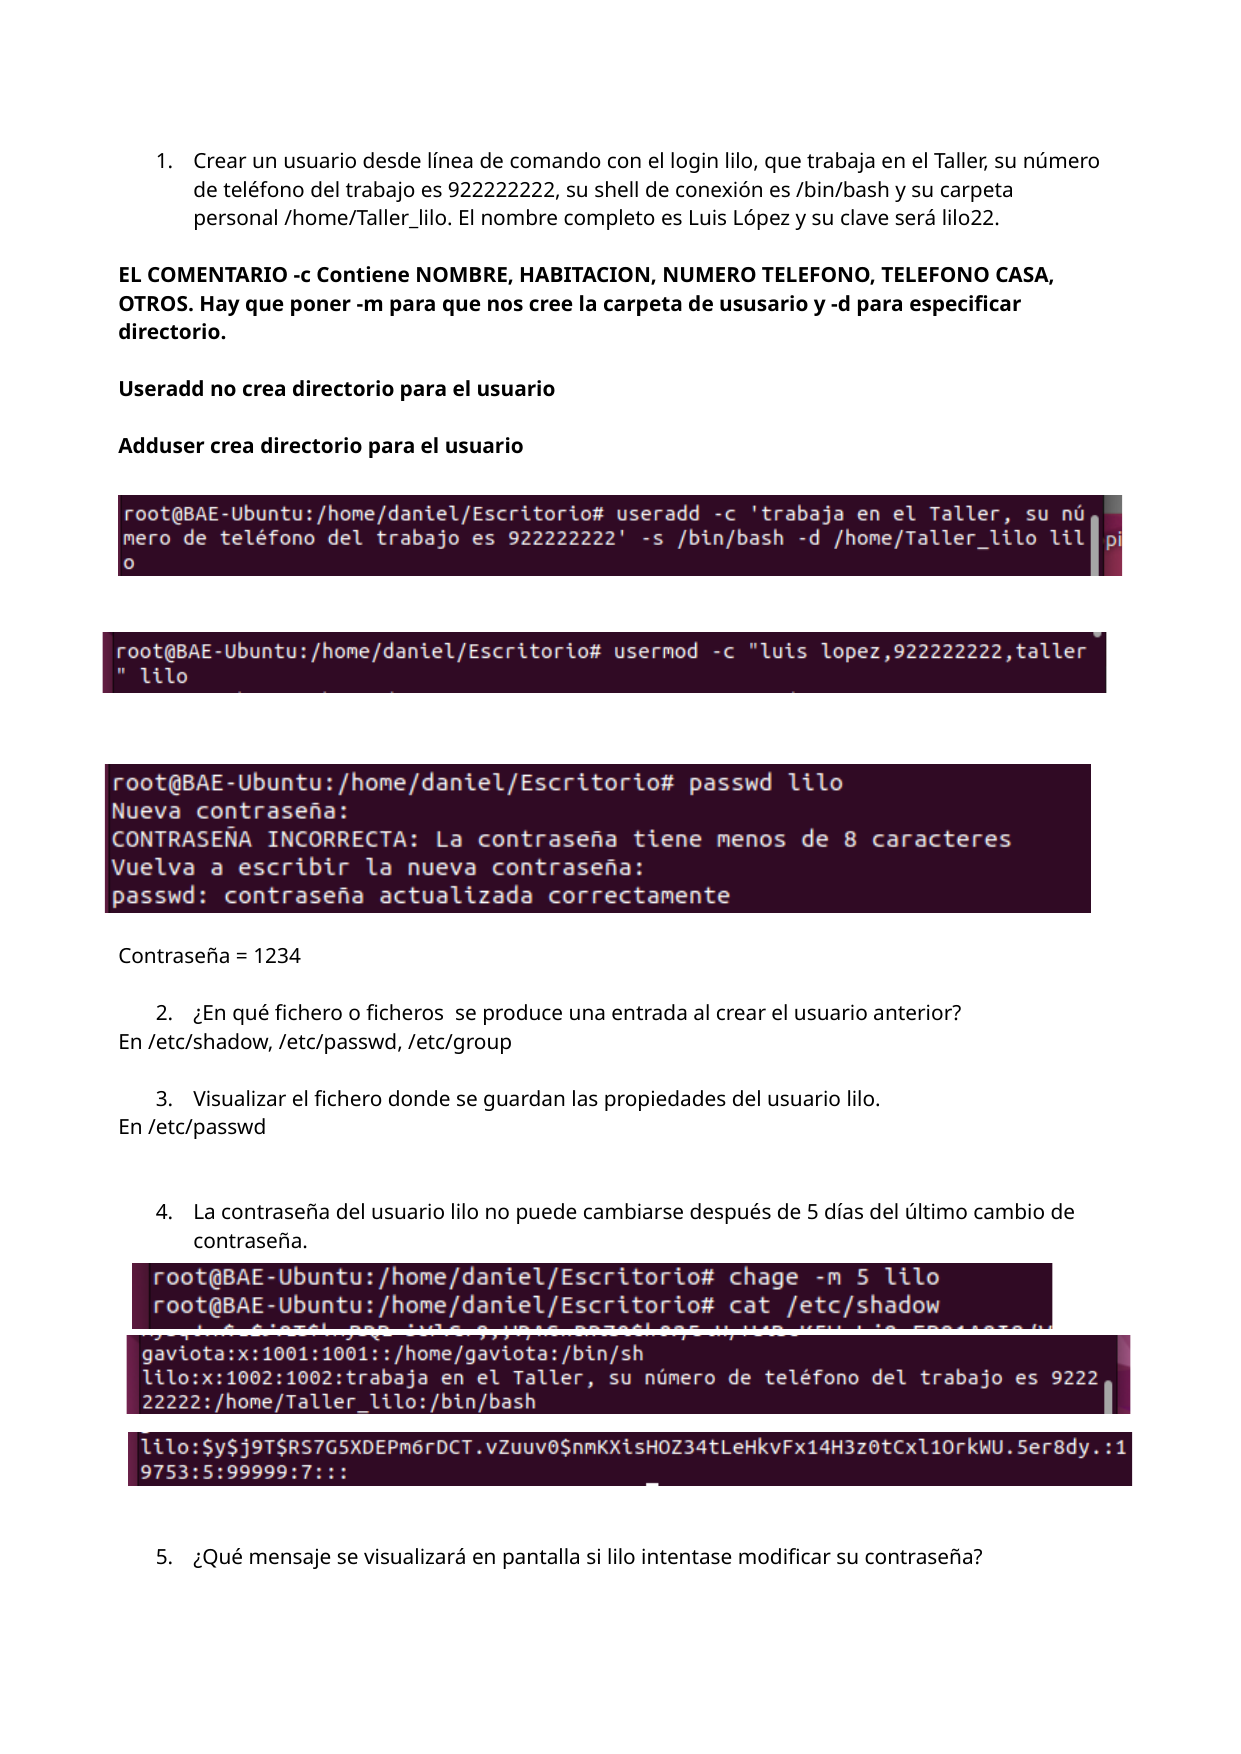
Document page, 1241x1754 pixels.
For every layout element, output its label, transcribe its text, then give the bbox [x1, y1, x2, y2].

text En /etc/shadow, /etc/passwd, /etc/group [118, 1027, 1122, 1055]
text EL COMENTARIO -c Contiene NOMBRE, HABITACION, NUMERO TELEFONO, TELEFONO CASA, OTROS. Hay que poner -m para que nos cree la carpeta de ususario y -d para especificar directorio. [118, 260, 1122, 346]
text En /etc/passwd [118, 1112, 1122, 1141]
list ¿En qué fichero o ficheros se produce una entrada al crear el usuario anterior? [156, 998, 1122, 1027]
picture [132, 1263, 1053, 1329]
text Adduser crea directorio para el usuario [118, 431, 1122, 459]
list ¿Qué mensaje se visualizará en pantalla si lilo intentase modificar su contraseña? [156, 1542, 1122, 1571]
picture [128, 1432, 1133, 1486]
list Visualizar el fichero donde se guardan las propiedades del usuario lilo. [156, 1084, 1122, 1112]
picture [118, 495, 1123, 576]
picture [102, 632, 1107, 693]
text Useradd no crea directorio para el usuario [118, 374, 1122, 402]
picture [126, 1335, 1131, 1414]
picture [104, 764, 1091, 913]
list Crear un usuario desde línea de comando con el login lilo, que trabaja en el Taller, su número de teléfono del trabajo es 922222222, su shell de conexión es /bin/bash y su carpeta personal /home/Taller_lilo. El nombre completo es Luis López y su clave será lilo22. [156, 147, 1122, 232]
text Contraseña = 1234 [118, 941, 1122, 970]
list La contraseña del usuario lilo no puede cambiarse después de 5 días del último cambio de contraseña. [156, 1197, 1122, 1254]
